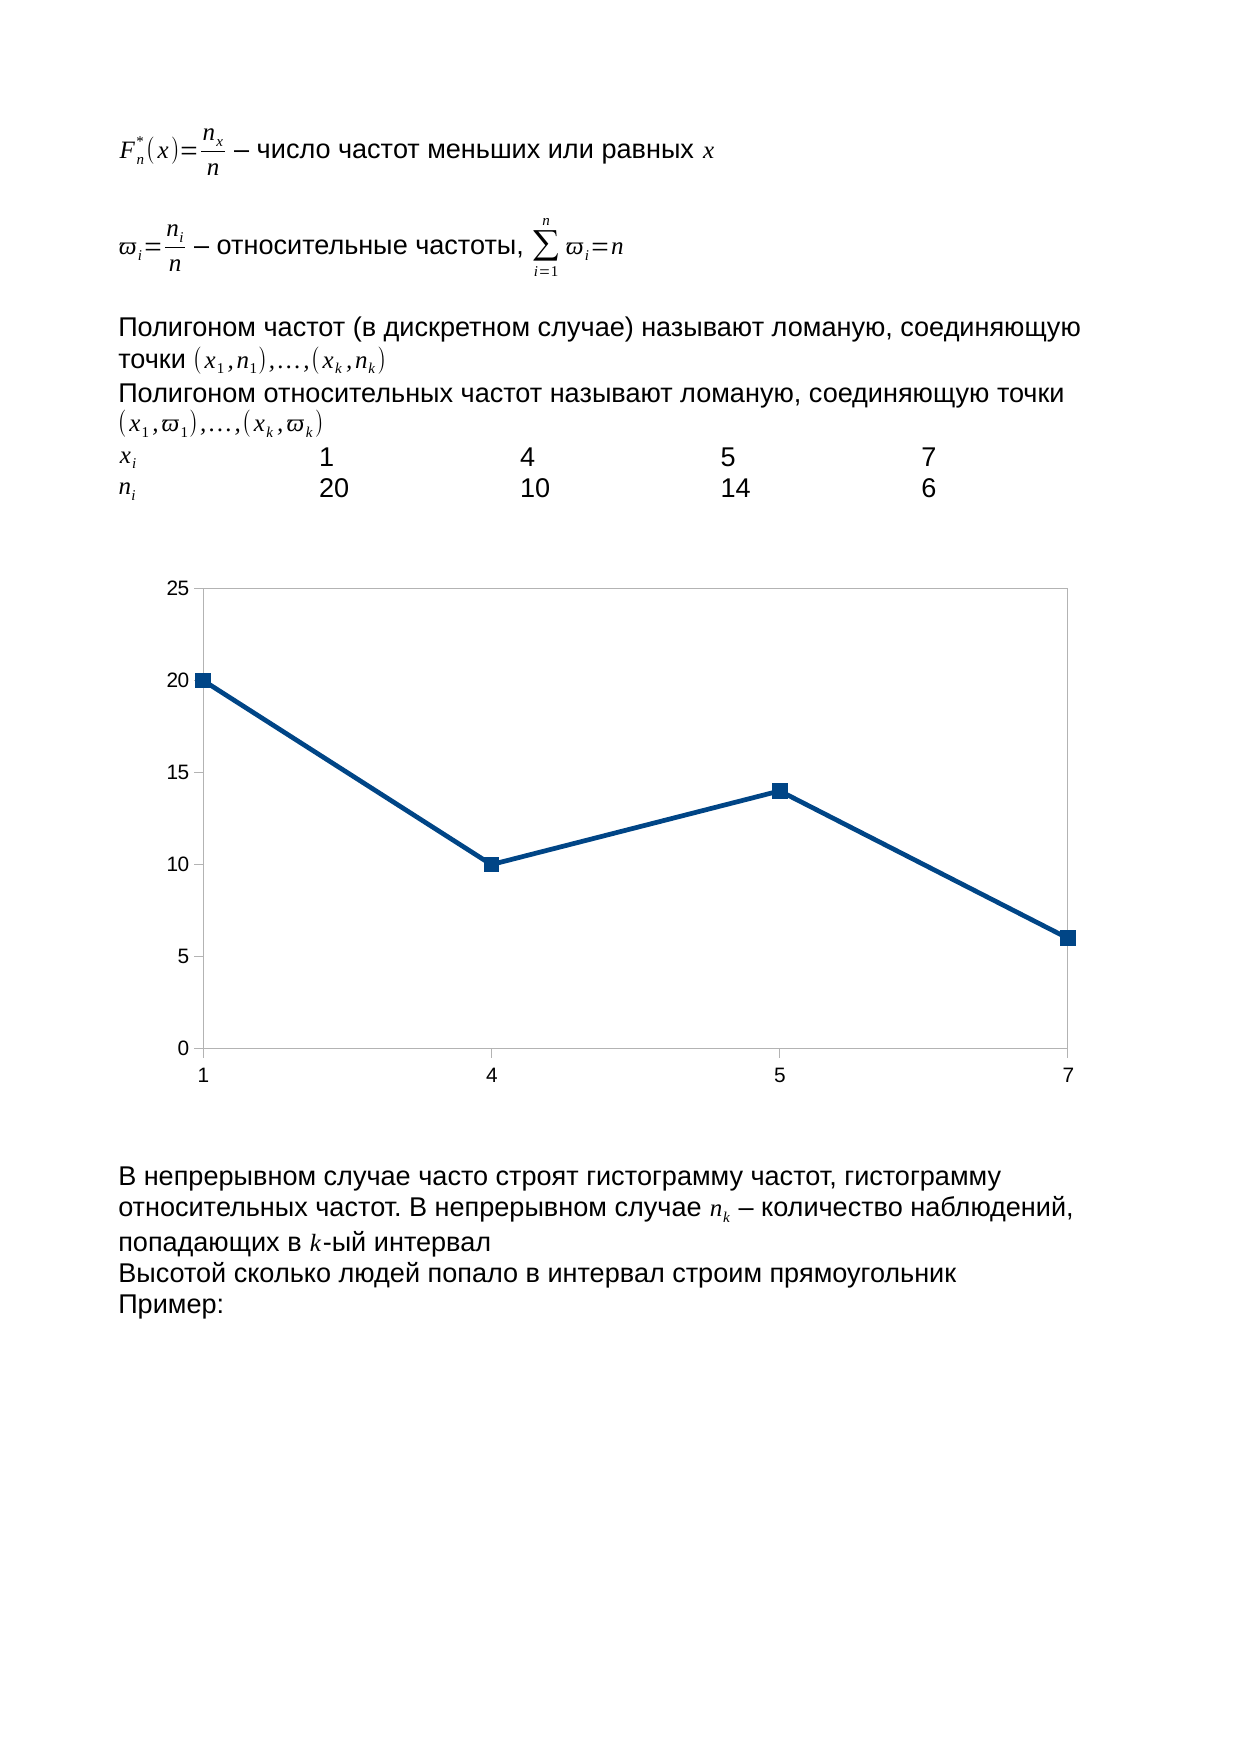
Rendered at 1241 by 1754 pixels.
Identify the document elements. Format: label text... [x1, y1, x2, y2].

table_header [118, 441, 319, 472]
table_cell 14 [720, 472, 921, 504]
table_cell [118, 472, 319, 504]
table_cell 6 [921, 472, 1122, 504]
text – относительные частоты, [118, 212, 1122, 280]
table_cell 20 [319, 472, 520, 504]
text Полигоном частот (в дискретном случае) называют ломаную, соединяющую точки [118, 311, 1122, 377]
table_header 7 [921, 441, 1122, 472]
table_header 4 [520, 441, 720, 472]
table_cell 10 [520, 472, 720, 504]
text Полигоном относительных частот называют ломаную, соединяющую точки [118, 377, 1122, 441]
text Пример: [118, 1288, 1122, 1320]
table_header 1 [319, 441, 520, 472]
text В непрерывном случае часто строят гистограмму частот, гистограмму относительных частот. В непрерывном случае – количество наблюдений, попадающих в -ый интервал [118, 1160, 1122, 1257]
text – число частот меньших или равных [118, 118, 1122, 181]
table_header 5 [720, 441, 921, 472]
text Высотой сколько людей попало в интервал строим прямоугольник [118, 1257, 1122, 1288]
